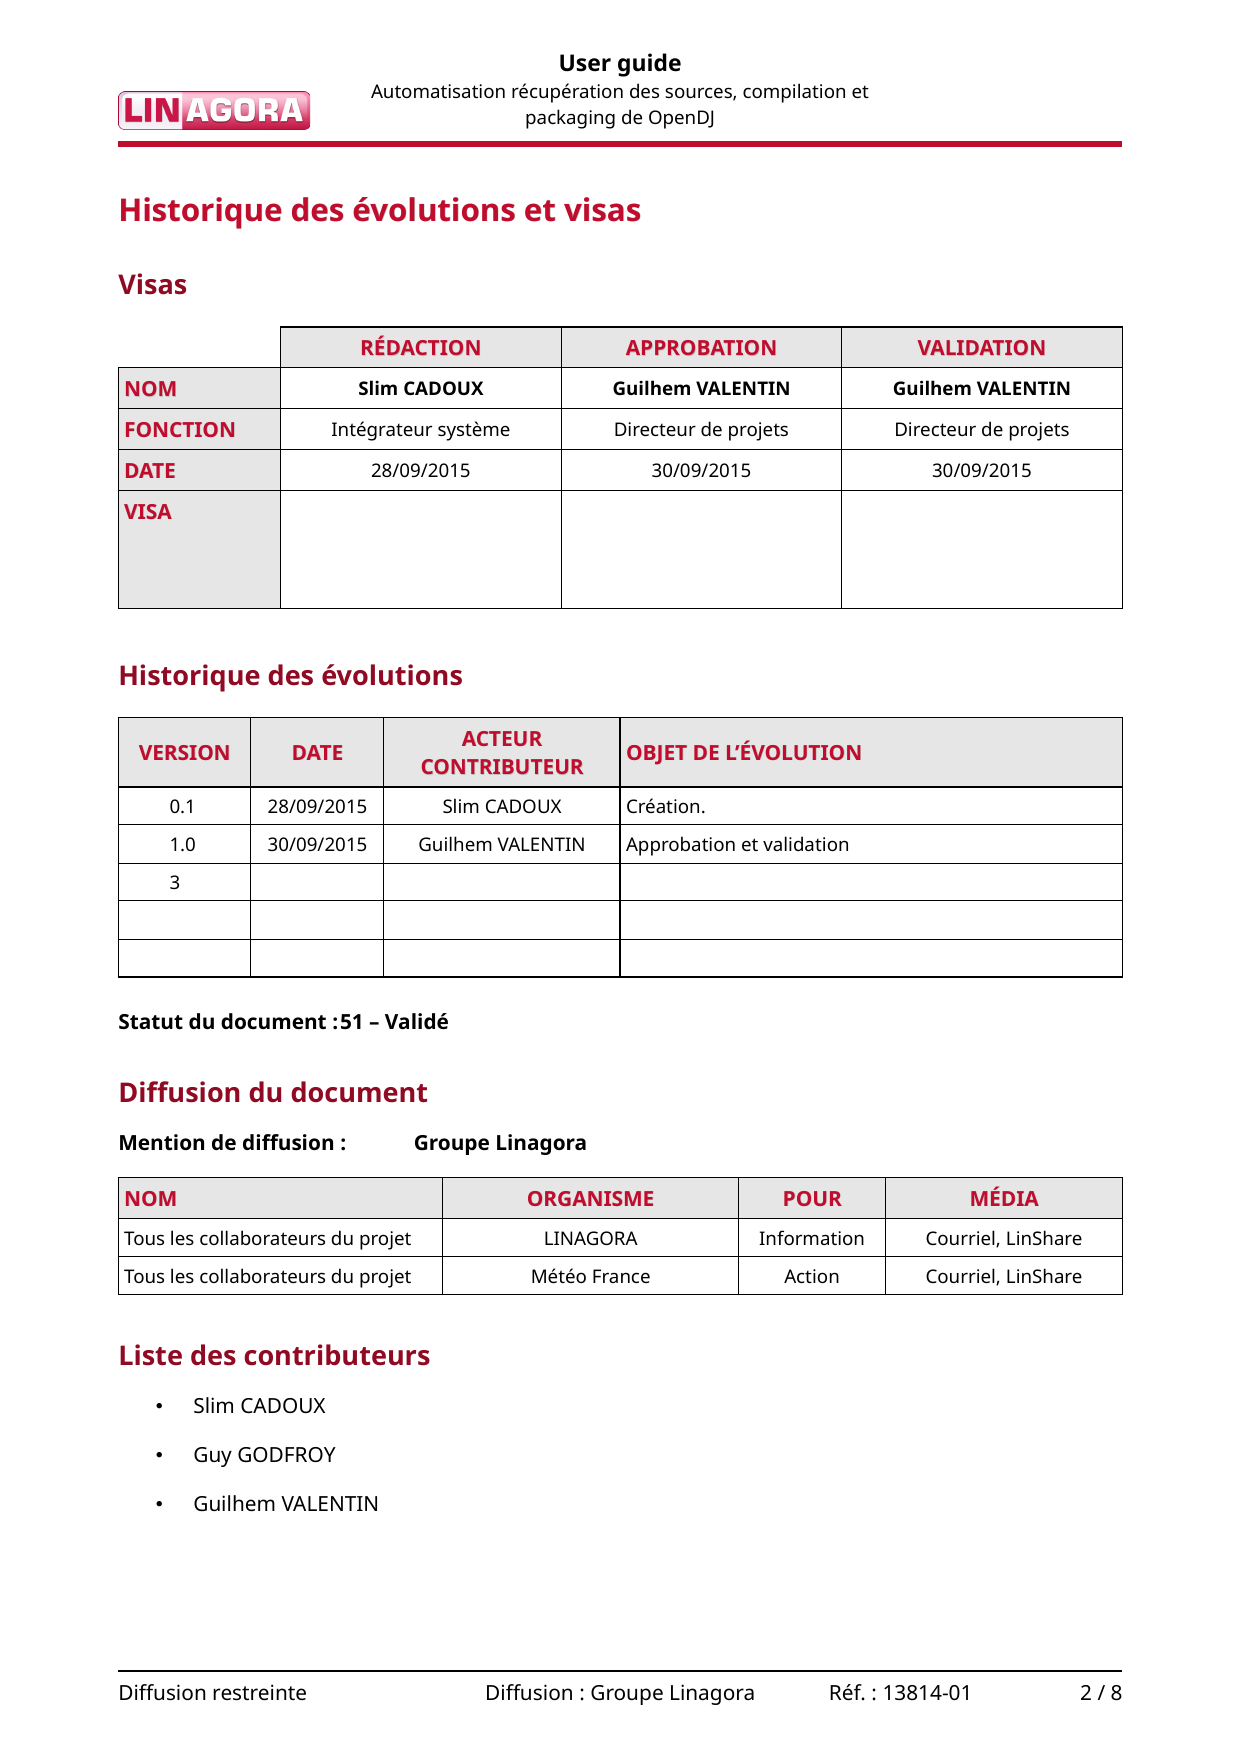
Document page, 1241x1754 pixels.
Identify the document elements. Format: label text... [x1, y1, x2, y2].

table_cell Date [119, 450, 280, 490]
table_cell 28/09/2015 [251, 788, 383, 824]
picture [118, 91, 311, 130]
table_header Approbation [562, 328, 841, 367]
table_header Acteur contributeur [384, 718, 619, 786]
text Mention de diffusion : Groupe Linagora [118, 1128, 1122, 1157]
table_cell Visa [119, 491, 280, 608]
table_cell Intégrateur système [281, 409, 561, 449]
list Guy GODFROY [156, 1440, 1122, 1468]
table_header Média [886, 1178, 1122, 1218]
table_cell Approbation et validation [621, 825, 1122, 862]
table_cell Création. [621, 788, 1122, 824]
list Slim CADOUX [156, 1391, 1122, 1419]
table_cell 30/09/2015 [562, 450, 841, 490]
table_header Pour [739, 1178, 885, 1218]
table_cell [251, 864, 383, 900]
table_cell Information [739, 1219, 885, 1256]
table_header Nom [119, 1178, 442, 1218]
table_cell Slim CADOUX [281, 368, 561, 408]
table_cell [384, 940, 619, 976]
table_cell 28/09/2015 [281, 450, 561, 490]
table_cell Tous les collaborateurs du projet [119, 1257, 442, 1294]
table_header Version [119, 718, 250, 786]
table_cell Guilhem VALENTIN [562, 368, 841, 408]
table_cell Directeur de projets [562, 409, 841, 449]
table_header Date [251, 718, 383, 786]
table_cell [119, 901, 250, 938]
table_cell Météo France [443, 1257, 738, 1294]
table_cell LINAGORA [443, 1219, 738, 1256]
table_cell [621, 864, 1122, 900]
subtitle Diffusion du document [118, 1074, 1122, 1111]
table_header Rédaction [281, 328, 561, 367]
table_cell Directeur de projets [842, 409, 1122, 449]
table_cell Action [739, 1257, 885, 1294]
table_cell [119, 940, 250, 976]
table_header [118, 326, 280, 367]
subtitle Liste des contributeurs [118, 1337, 1122, 1373]
table_cell Guilhem VALENTIN [842, 368, 1122, 408]
table_cell [281, 491, 561, 608]
table_cell [842, 491, 1122, 608]
list Guilhem VALENTIN [156, 1489, 1122, 1517]
table_cell Nom [119, 368, 280, 408]
table_cell [562, 491, 841, 608]
table_cell 1.0 [119, 825, 250, 862]
table_cell [621, 940, 1122, 976]
table_cell Courriel, LinShare [886, 1257, 1122, 1294]
table_cell [384, 901, 619, 938]
table_cell 3 [119, 864, 250, 900]
table_cell 0.1 [119, 788, 250, 824]
table_cell [621, 901, 1122, 938]
table_cell Slim CADOUX [384, 788, 619, 824]
table_cell 30/09/2015 [251, 825, 383, 862]
table_cell Courriel, LinShare [886, 1219, 1122, 1256]
table_cell Guilhem VALENTIN [384, 825, 619, 862]
table_cell 30/09/2015 [842, 450, 1122, 490]
subtitle Historique des évolutions et visas [118, 188, 1122, 230]
table_cell Tous les collaborateurs du projet [119, 1219, 442, 1256]
table_cell [384, 864, 619, 900]
table_header Objet de l’évolution [621, 718, 1122, 786]
text Statut du document : 51 – Validé [118, 1007, 1122, 1035]
table_header Organisme [443, 1178, 738, 1218]
table_cell [251, 901, 383, 938]
table_cell [251, 940, 383, 976]
table_cell Fonction [119, 409, 280, 449]
table_header Validation [842, 328, 1122, 367]
subtitle Visas [118, 266, 1122, 303]
subtitle Historique des évolutions [118, 656, 1122, 693]
